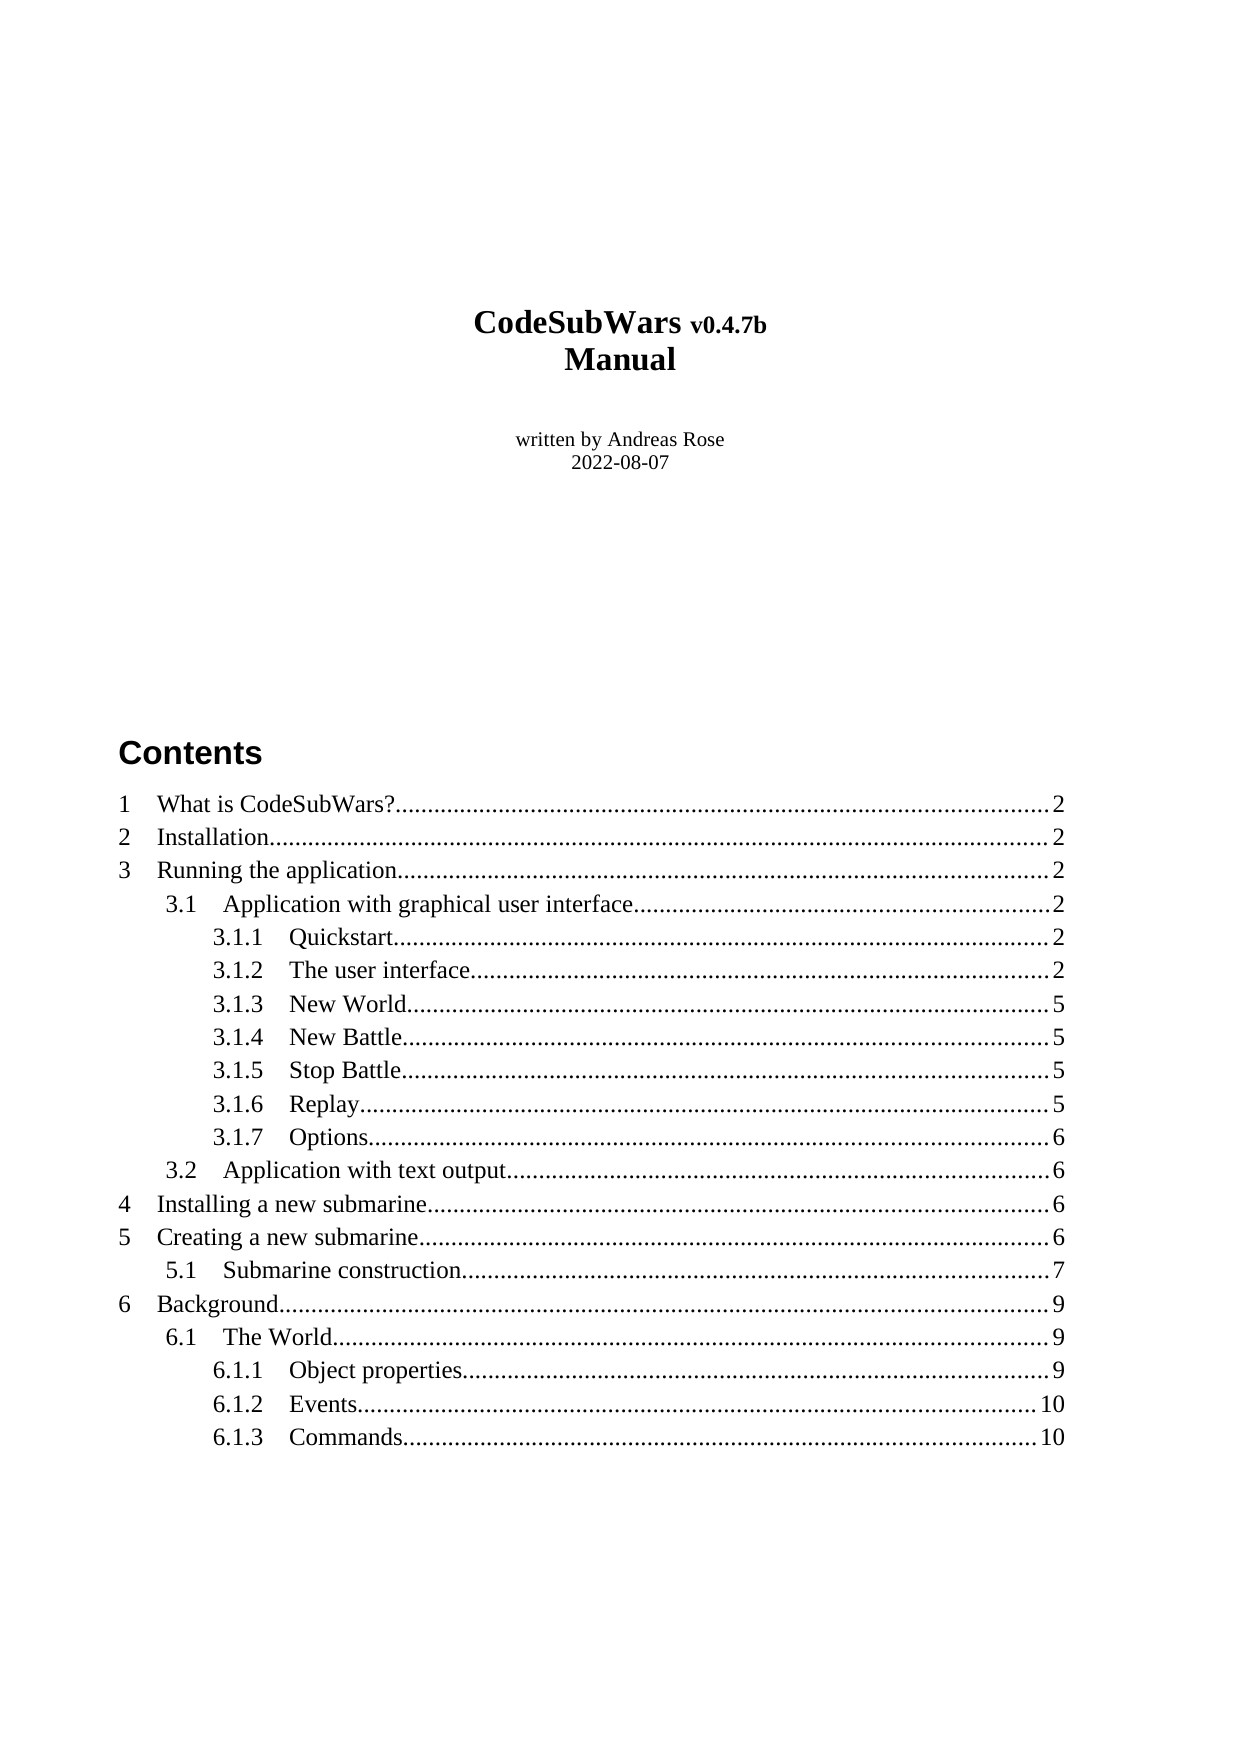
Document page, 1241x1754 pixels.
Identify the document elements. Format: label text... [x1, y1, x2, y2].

text 5.1 Submarine construction 7 [165, 1255, 1065, 1284]
text 3.1.2 The user interface 2 [213, 955, 1065, 984]
text 5 Creating a new submarine 6 [118, 1222, 1065, 1251]
text 6.1 The World 9 [165, 1322, 1065, 1351]
text CodeSubWars v0.4.7b [118, 303, 1122, 340]
text 3.1.1 Quickstart 2 [213, 922, 1065, 951]
text 2 Installation 2 [118, 822, 1065, 851]
text 3.1.5 Stop Battle 5 [213, 1055, 1065, 1084]
subtitle Contents [118, 734, 1122, 772]
text 3.1 Application with graphical user interface 2 [165, 888, 1065, 918]
text 6.1.2 Events 10 [213, 1388, 1065, 1418]
text 4 Installing a new submarine 6 [118, 1188, 1065, 1218]
text 3.1.6 Replay 5 [213, 1088, 1065, 1118]
text Manual [118, 340, 1122, 377]
text written by Andreas Rose [118, 428, 1122, 451]
text 6.1.1 Object properties 9 [213, 1355, 1065, 1384]
text 6.1.3 Commands 10 [213, 1422, 1065, 1451]
text 3.1.3 New World 5 [213, 988, 1065, 1018]
text 3.1.4 New Battle 5 [213, 1022, 1065, 1051]
text 1 What is CodeSubWars? 2 [118, 788, 1065, 818]
text 3.2 Application with text output 6 [165, 1155, 1065, 1184]
text 3.1.7 Options 6 [213, 1122, 1065, 1151]
text 3 Running the application 2 [118, 855, 1065, 884]
text 6 Background 9 [118, 1288, 1065, 1318]
text 2022-08-07 [118, 451, 1122, 474]
